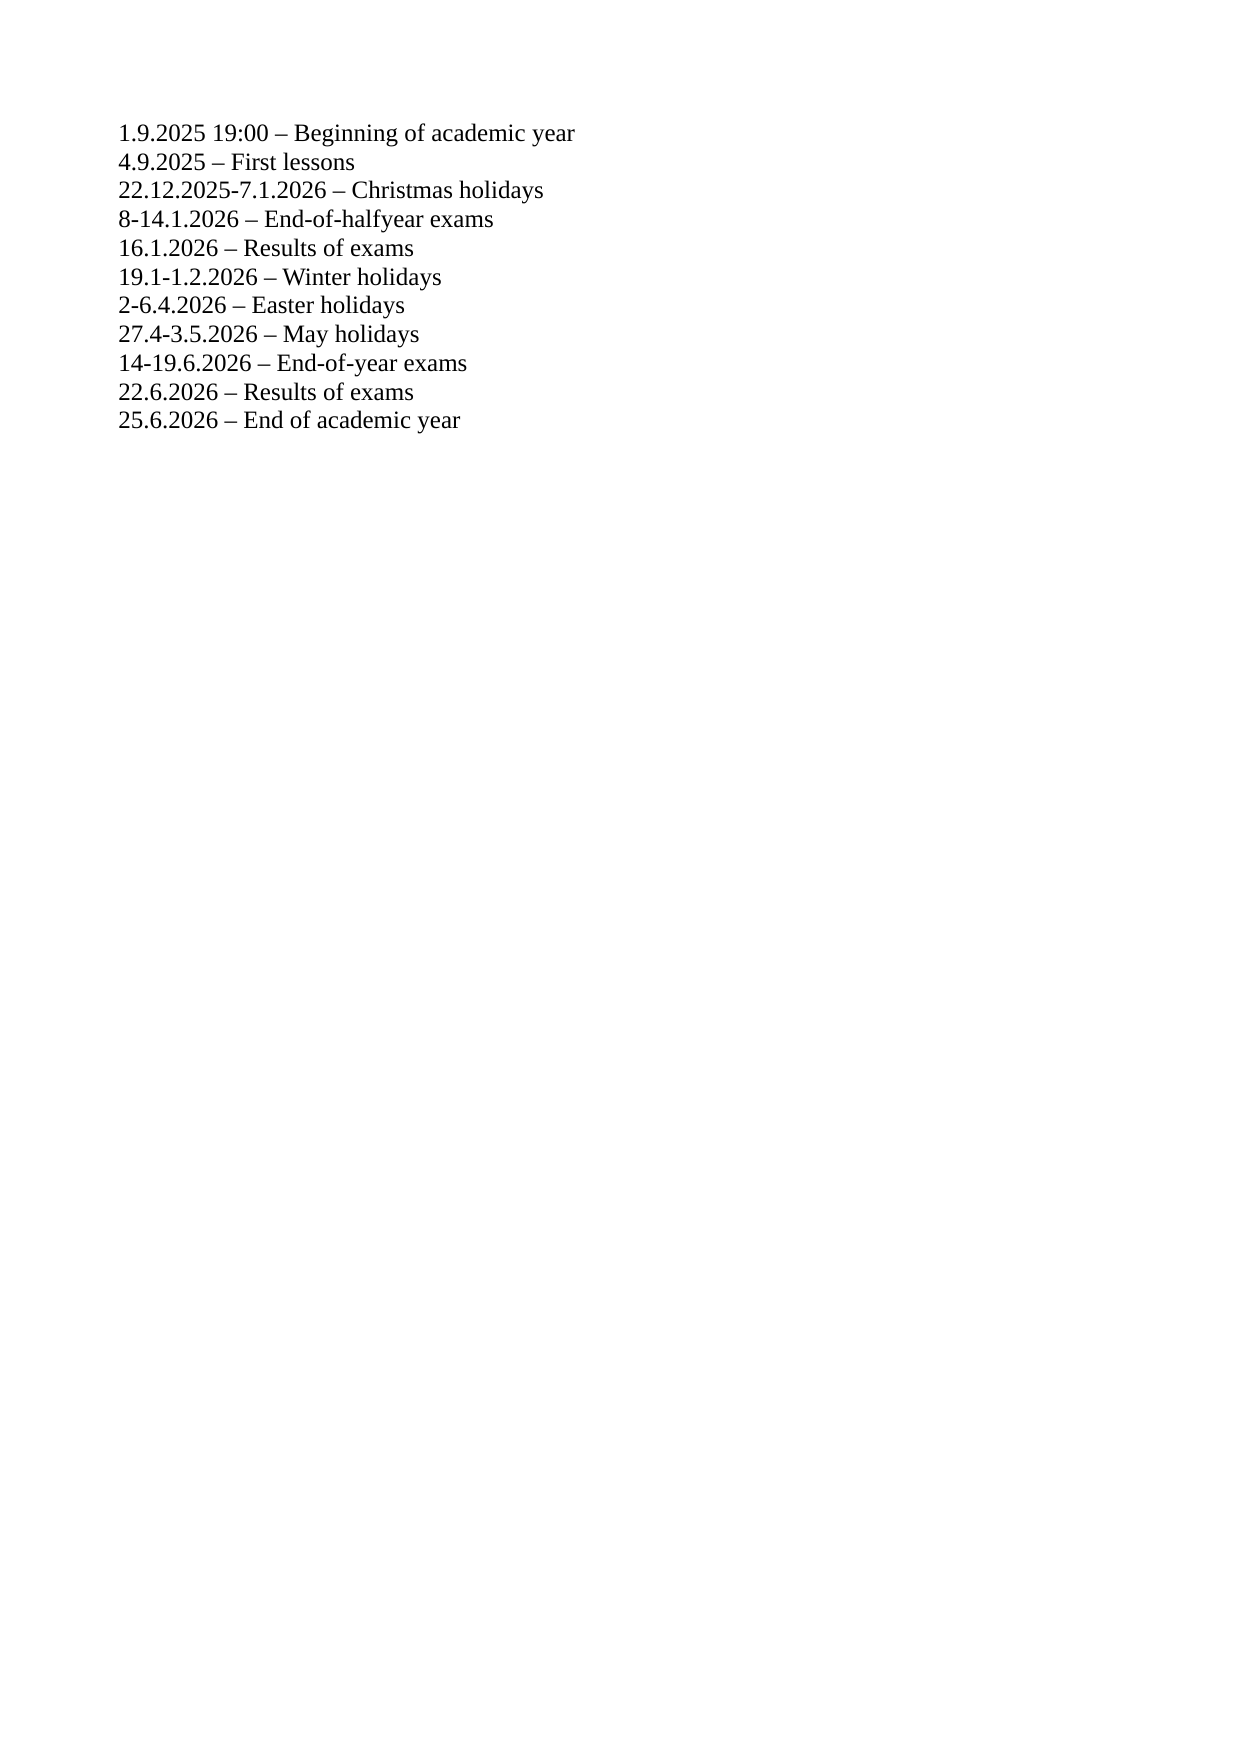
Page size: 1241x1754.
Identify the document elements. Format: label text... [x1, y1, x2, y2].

text 16.1.2026 – Results of exams [118, 233, 1122, 262]
text 22.6.2026 – Results of exams [118, 377, 1122, 406]
text 14-19.6.2026 – End-of-year exams [118, 348, 1122, 377]
text 19.1-1.2.2026 – Winter holidays [118, 262, 1122, 291]
text 2-6.4.2026 – Easter holidays [118, 291, 1122, 319]
text 27.4-3.5.2026 – May holidays [118, 319, 1122, 348]
text 22.12.2025-7.1.2026 – Christmas holidays [118, 176, 1122, 204]
text 1.9.2025 19:00 – Beginning of academic year [118, 118, 1122, 147]
text 8-14.1.2026 – End-of-halfyear exams [118, 204, 1122, 233]
text 4.9.2025 – First lessons [118, 147, 1122, 176]
text 25.6.2026 – End of academic year [118, 406, 1122, 434]
